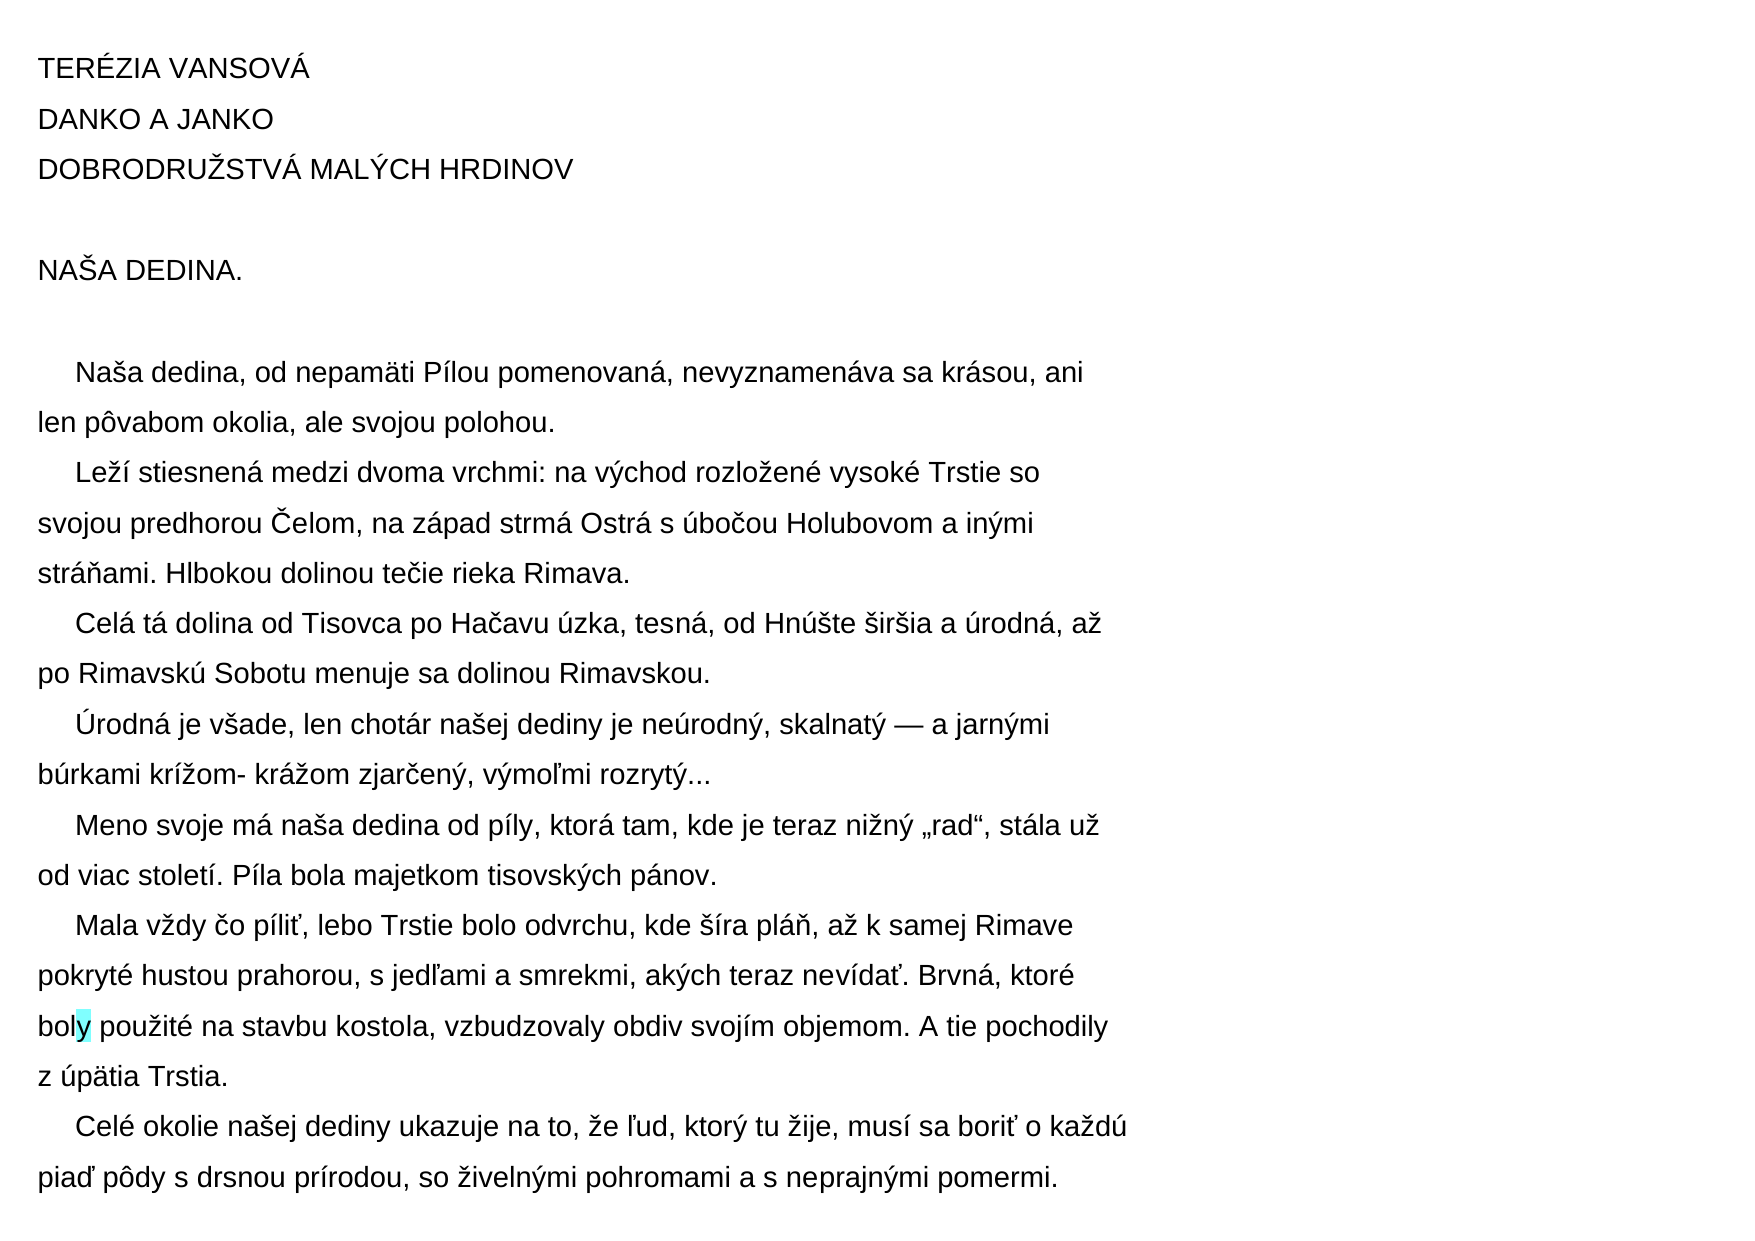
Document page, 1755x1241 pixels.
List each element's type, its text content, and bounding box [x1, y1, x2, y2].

text Leží stiesnená medzi dvoma vrchmi: na východ rozložené vysoké Trstie so svojou predhorou Če­lom, na západ strmá Ostrá s úbočou Holubovom a inými stráňami. Hlbokou dolinou tečie rieka Ri­mava. [37, 455, 1130, 589]
text Naša dedina, od nepamäti Pílou pomenovaná, nevyznamenáva sa krásou, ani len pôvabom okolia, ale svojou polohou. [37, 355, 1130, 438]
subtitle DANKO A JANKO [37, 102, 1130, 135]
text Úrodná je všade, len chotár našej dediny je neúrodný, skalnatý — a jarnými búrkami krížom- krážom zjarčený, výmoľmi rozrytý... [37, 707, 1130, 791]
text Meno svoje má naša dedina od píly, ktorá tam, kde je teraz nižný „rad“, stála už od viac století. Píla bola majetkom tisovských pánov. [37, 807, 1130, 891]
text DOBRODRUŽSTVÁ MALÝCH HRDINOV [37, 152, 1130, 186]
text Celá tá dolina od Tisovca po Hačavu úzka, tes­ná, od Hnúšte širšia a úrodná, až po Rimavskú Sobotu menuje sa dolinou Rimavskou. [37, 606, 1130, 690]
text NAŠA DEDINA. [37, 253, 1130, 287]
text TERÉZIA VANSOVÁ [37, 51, 1130, 85]
text Mala vždy čo píliť, lebo Trstie bolo odvrchu, kde šíra pláň, až k samej Rimave pokryté hustou prahorou, s jedľami a smrekmi, akých teraz ne­vídať. Brvná, ktoré boly použité na stavbu kosto­la, vzbudzovaly obdiv svojím objemom. A tie pochodily z úpätia Trstia. [37, 908, 1130, 1093]
text Celé okolie našej dediny ukazuje na to, že ľud, ktorý tu žije, musí sa boriť o každú piaď pôdy s drsnou prírodou, so živelnými pohromami a s ne­prajnými pomermi. [37, 1109, 1130, 1193]
